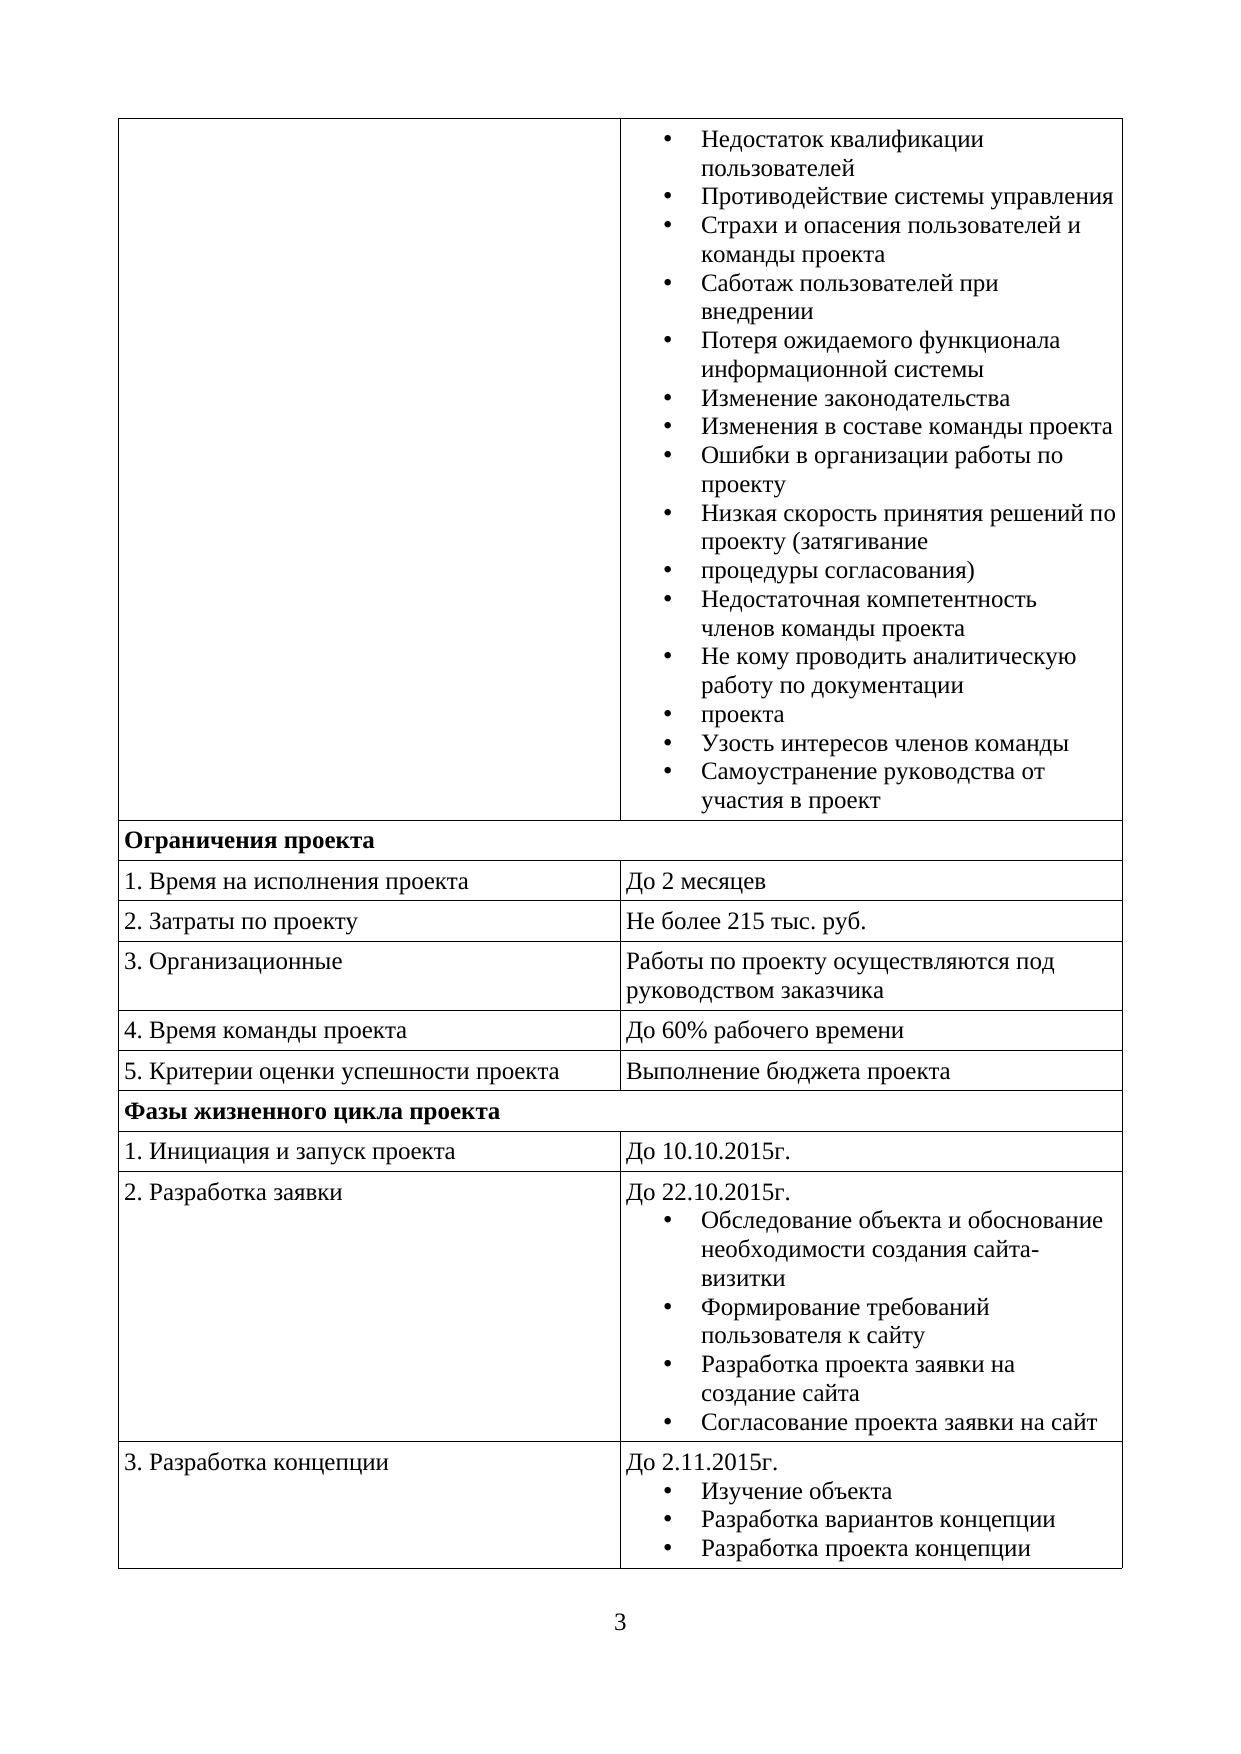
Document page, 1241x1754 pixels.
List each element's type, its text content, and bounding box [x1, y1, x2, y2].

table_cell Работы по проекту осуществляются под руководством заказчика [621, 942, 1122, 1010]
table_cell 2. Затраты по проекту [119, 901, 620, 941]
table_cell Выход из бюджета проекта Недостаток финансовых ресурсов Ошибки в планировании работ по проекту Ошибки в планировании работ по проекту Отсутствие необходимых технических возможностей в требуемый момент Недостаток квалификации пользователей Противодействие системы управления Страхи и опасения пользователей и команды проекта Саботаж пользователей при внедрении Потеря ожидаемого функционала информационной системы Изменение законодательства Изменения в составе команды проекта Ошибки в организации работы по проекту Низкая скорость принятия решений по проекту (затягивание процедуры согласования) Недостаточная компетентность членов команды проекта Не кому проводить аналитическую работу по документации проекта Узость интересов членов команды Самоустранение руководства от участия в проект [621, 119, 1122, 820]
table_cell 5. Критерии оценки успешности проекта [119, 1051, 620, 1090]
table_cell 1. Время на исполнения проекта [119, 861, 620, 900]
table_cell До 60% рабочего времени [621, 1011, 1122, 1050]
table_cell Выполнение бюджета проекта [621, 1051, 1122, 1090]
table_cell Ограничения проекта [119, 821, 1122, 860]
table_cell 3. Разработка концепции [119, 1442, 620, 1568]
table_cell [119, 119, 620, 820]
table_cell 3. Организационные [119, 942, 620, 1010]
table_cell До 22.10.2015г. Обследование объекта и обоснование необходимости создания сайта-визитки Формирование требований пользователя к сайту Разработка проекта заявки на создание сайта Согласование проекта заявки на сайт [621, 1172, 1122, 1441]
table_cell Не более 215 тыс. руб. [621, 901, 1122, 941]
table_cell Фазы жизненного цикла проекта [119, 1091, 1122, 1131]
table_cell 4. Время команды проекта [119, 1011, 620, 1050]
table_cell До 10.10.2015г. [621, 1132, 1122, 1171]
table_cell 2. Разработка заявки [119, 1172, 620, 1441]
table_cell 1. Инициация и запуск проекта [119, 1132, 620, 1171]
table_cell До 2 месяцев [621, 861, 1122, 900]
table_cell До 2.11.2015г. Изучение объекта Разработка вариантов концепции Разработка проекта концепции Согласование проекта концепции с заказчиком [621, 1442, 1122, 1568]
